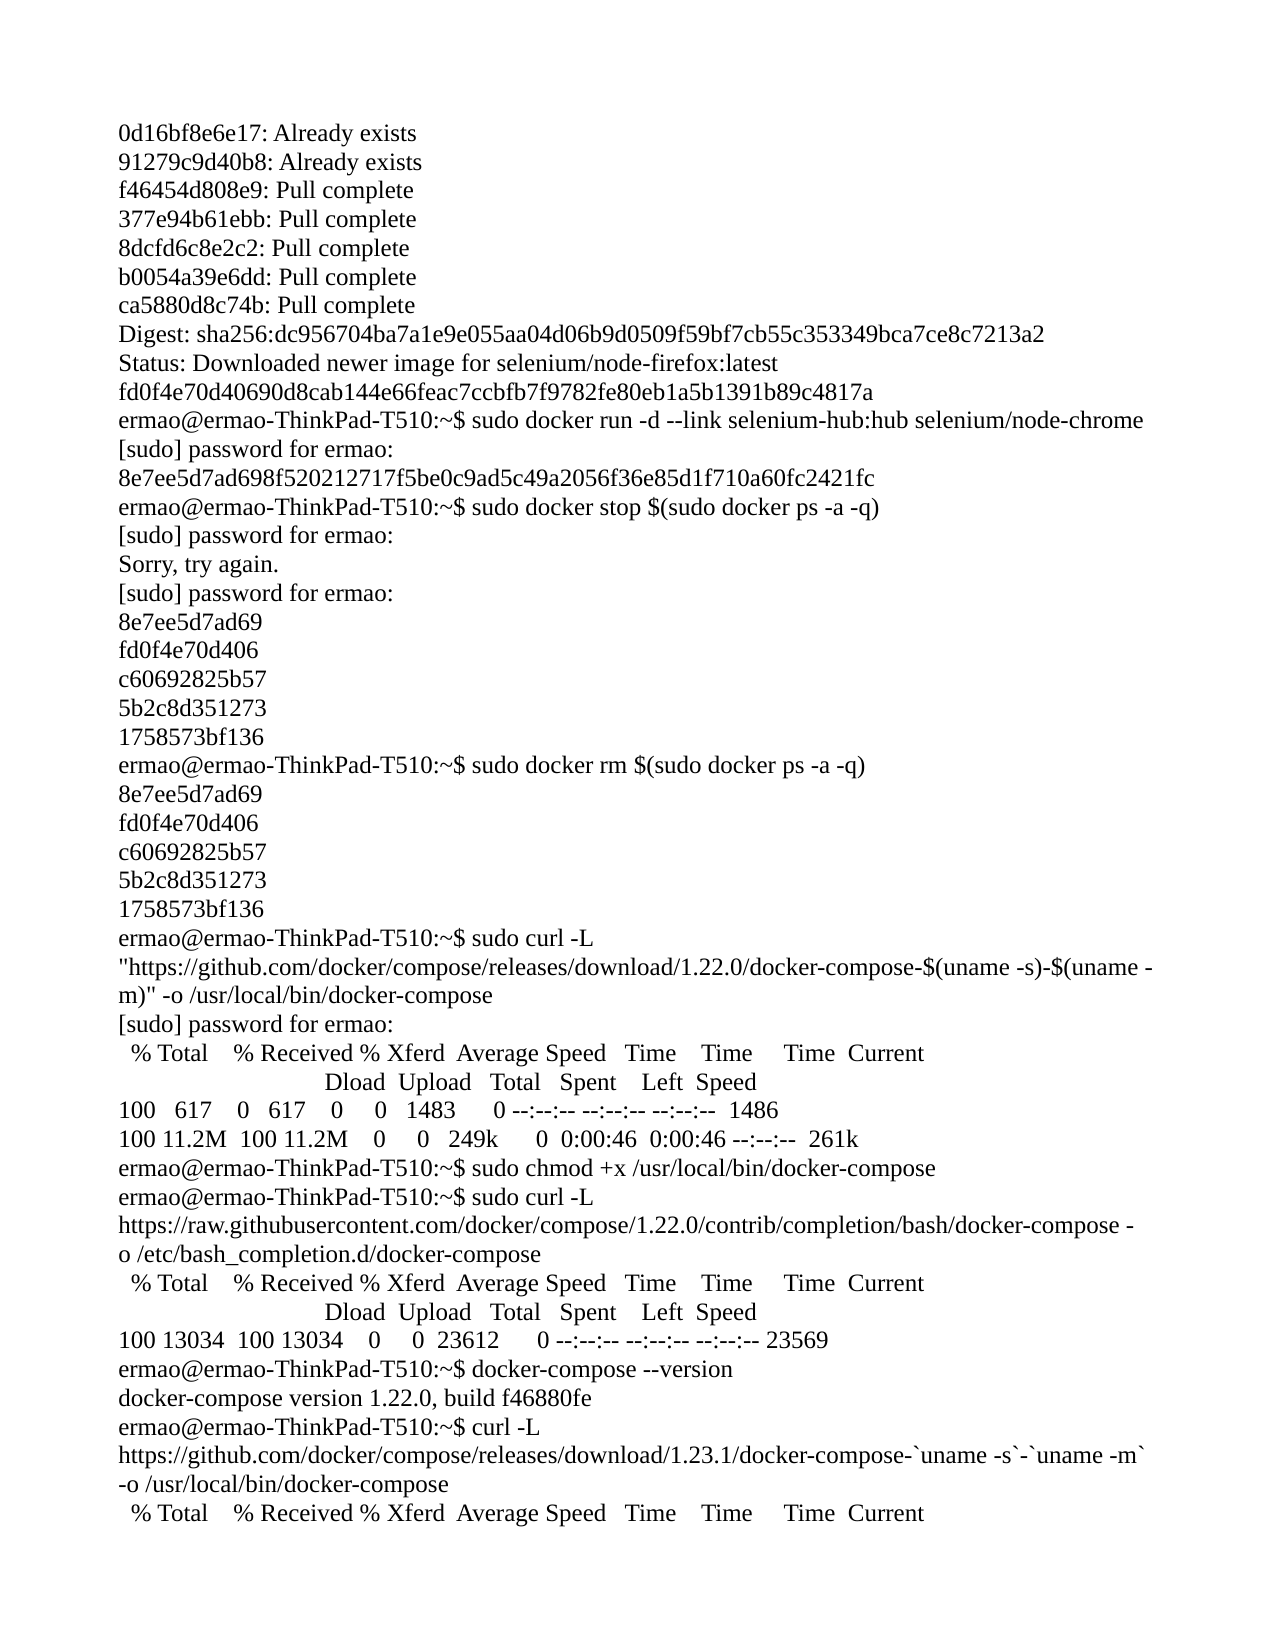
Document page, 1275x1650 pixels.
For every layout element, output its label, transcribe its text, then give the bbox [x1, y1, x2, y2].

text Digest: sha256:dc956704ba7a1e9e055aa04d06b9d0509f59bf7cb55c353349bca7ce8c7213a2 [118, 319, 1157, 348]
text [sudo] password for ermao: [118, 434, 1157, 463]
text 100 11.2M 100 11.2M 0 0 249k 0 0:00:46 0:00:46 --:--:-- 261k [118, 1124, 1157, 1153]
text % Total % Received % Xferd Average Speed Time Time Time Current [118, 1038, 1157, 1067]
text ermao@ermao-ThinkPad-T510:~$ sudo curl -L "https://github.com/docker/compose/releases/download/1.22.0/docker-compose-$(uname -s)-$(uname -m)" -o /usr/local/bin/docker-compose [118, 923, 1157, 1009]
text 91279c9d40b8: Already exists [118, 147, 1157, 176]
text ermao@ermao-ThinkPad-T510:~$ curl -L https://github.com/docker/compose/releases/download/1.23.1/docker-compose-`uname -s`-`uname -m` -o /usr/local/bin/docker-compose [118, 1412, 1157, 1498]
text c60692825b57 [118, 837, 1157, 866]
text ermao@ermao-ThinkPad-T510:~$ sudo docker stop $(sudo docker ps -a -q) [118, 492, 1157, 521]
text ermao@ermao-ThinkPad-T510:~$ sudo chmod +x /usr/local/bin/docker-compose [118, 1153, 1157, 1182]
text Sorry, try again. [118, 549, 1157, 578]
text ermao@ermao-ThinkPad-T510:~$ sudo docker rm $(sudo docker ps -a -q) [118, 751, 1157, 779]
text % Total % Received % Xferd Average Speed Time Time Time Current [118, 1268, 1157, 1297]
text 8dcfd6c8e2c2: Pull complete [118, 233, 1157, 262]
text fd0f4e70d40690d8cab144e66feac7ccbfb7f9782fe80eb1a5b1391b89c4817a [118, 377, 1157, 406]
text 377e94b61ebb: Pull complete [118, 204, 1157, 233]
text c60692825b57 [118, 664, 1157, 693]
text [sudo] password for ermao: [118, 521, 1157, 549]
text ermao@ermao-ThinkPad-T510:~$ docker-compose --version [118, 1354, 1157, 1383]
text 5b2c8d351273 [118, 866, 1157, 894]
text 8e7ee5d7ad69 [118, 779, 1157, 808]
text Dload Upload Total Spent Left Speed [118, 1067, 1157, 1096]
text Dload Upload Total Spent Left Speed [118, 1297, 1157, 1326]
text f46454d808e9: Pull complete [118, 176, 1157, 204]
text b0054a39e6dd: Pull complete [118, 262, 1157, 291]
text 5b2c8d351273 [118, 693, 1157, 722]
text 1758573bf136 [118, 894, 1157, 923]
text ca5880d8c74b: Pull complete [118, 291, 1157, 319]
text Status: Downloaded newer image for selenium/node-firefox:latest [118, 348, 1157, 377]
text 0d16bf8e6e17: Already exists [118, 118, 1157, 147]
text [sudo] password for ermao: [118, 1009, 1157, 1038]
text % Total % Received % Xferd Average Speed Time Time Time Current [118, 1498, 1157, 1527]
text 100 13034 100 13034 0 0 23612 0 --:--:-- --:--:-- --:--:-- 23569 [118, 1326, 1157, 1354]
text [sudo] password for ermao: [118, 578, 1157, 607]
text ermao@ermao-ThinkPad-T510:~$ sudo docker run -d --link selenium-hub:hub selenium/node-chrome [118, 406, 1157, 434]
text 8e7ee5d7ad69 [118, 607, 1157, 636]
text 8e7ee5d7ad698f520212717f5be0c9ad5c49a2056f36e85d1f710a60fc2421fc [118, 463, 1157, 492]
text fd0f4e70d406 [118, 636, 1157, 664]
text 100 617 0 617 0 0 1483 0 --:--:-- --:--:-- --:--:-- 1486 [118, 1096, 1157, 1124]
text docker-compose version 1.22.0, build f46880fe [118, 1383, 1157, 1412]
text fd0f4e70d406 [118, 808, 1157, 837]
text ermao@ermao-ThinkPad-T510:~$ sudo curl -L https://raw.githubusercontent.com/docker/compose/1.22.0/contrib/completion/bash/docker-compose -o /etc/bash_completion.d/docker-compose [118, 1182, 1157, 1268]
text 1758573bf136 [118, 722, 1157, 751]
